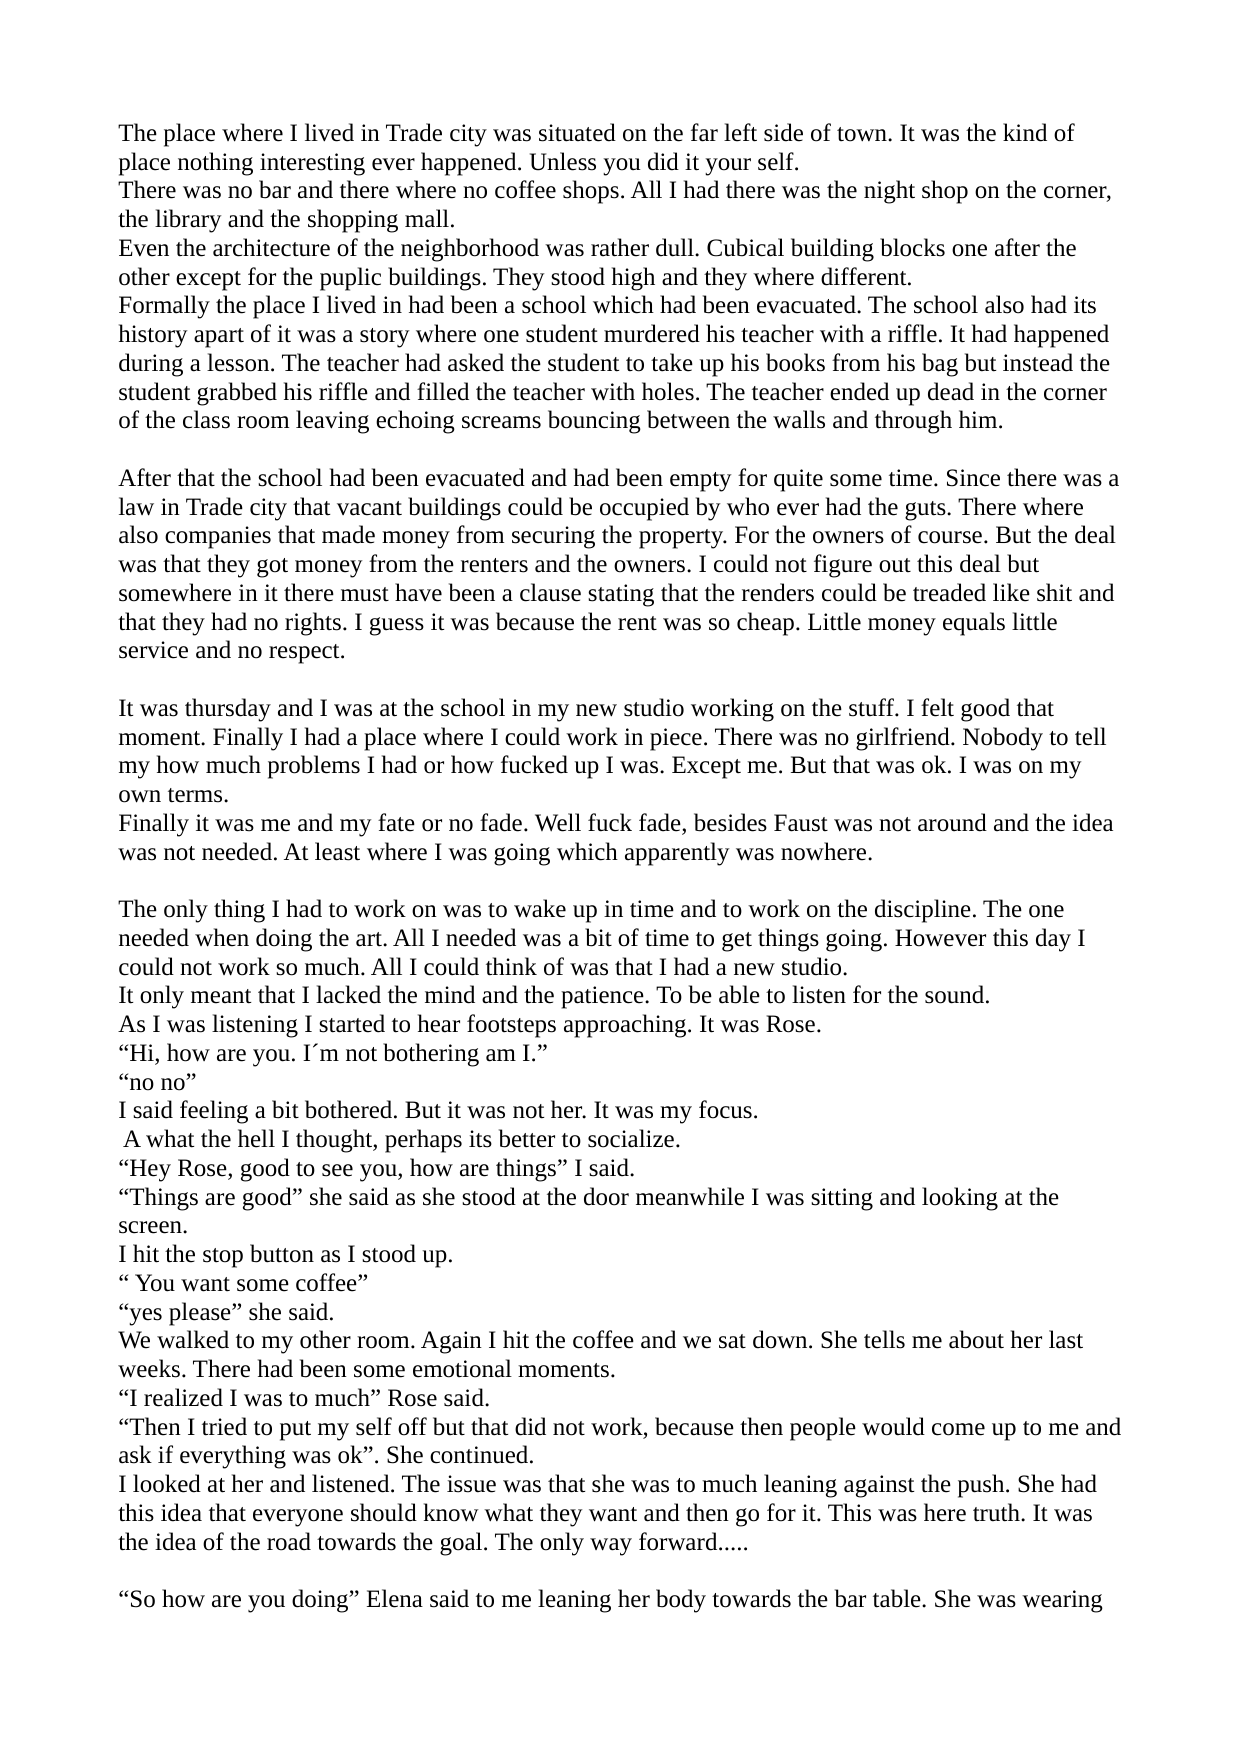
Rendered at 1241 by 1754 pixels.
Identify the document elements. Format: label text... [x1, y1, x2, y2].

text The place where I lived in Trade city was situated on the far left side of town. It was the kind of place nothing interesting ever happened. Unless you did it your self. [118, 118, 1122, 176]
text The only thing I had to work on was to wake up in time and to work on the discipline. The one needed when doing the art. All I needed was a bit of time to get things going. However this day I could not work so much. All I could think of was that I had a new studio. [118, 894, 1122, 981]
text Even the architecture of the neighborhood was rather dull. Cubical building blocks one after the other except for the puplic buildings. They stood high and they where different. [118, 233, 1122, 291]
text “So how are you doing” Elena said to me leaning her body towards the bar table. She was wearing [118, 1584, 1122, 1613]
text We walked to my other room. Again I hit the coffee and we sat down. She tells me about her last weeks. There had been some emotional moments. [118, 1326, 1122, 1383]
text “Then I tried to put my self off but that did not work, because then people would come up to me and ask if everything was ok”. She continued. [118, 1412, 1122, 1469]
text “I realized I was to much” Rose said. [118, 1383, 1122, 1412]
text Finally it was me and my fate or no fade. Well fuck fade, besides Faust was not around and the idea was not needed. At least where I was going which apparently was nowhere. [118, 808, 1122, 866]
text Formally the place I lived in had been a school which had been evacuated. The school also had its history apart of it was a story where one student murdered his teacher with a riffle. It had happened during a lesson. The teacher had asked the student to take up his books from his bag but instead the student grabbed his riffle and filled the teacher with holes. The teacher ended up dead in the corner of the class room leaving echoing screams bouncing between the walls and through him. [118, 291, 1122, 434]
text It was thursday and I was at the school in my new studio working on the stuff. I felt good that moment. Finally I had a place where I could work in piece. There was no girlfriend. Nobody to tell my how much problems I had or how fucked up I was. Except me. But that was ok. I was on my own terms. [118, 693, 1122, 808]
text “Hey Rose, good to see you, how are things” I said. [118, 1153, 1122, 1182]
text I looked at her and listened. The issue was that she was to much leaning against the push. She had this idea that everyone should know what they want and then go for it. This was here truth. It was the idea of the road towards the goal. The only way forward..... [118, 1469, 1122, 1556]
text “yes please” she said. [118, 1297, 1122, 1326]
text There was no bar and there where no coffee shops. All I had there was the night shop on the corner, the library and the shopping mall. [118, 176, 1122, 233]
text “Things are good” she said as she stood at the door meanwhile I was sitting and looking at the screen. [118, 1182, 1122, 1239]
text I said feeling a bit bothered. But it was not her. It was my focus. [118, 1096, 1122, 1124]
text “no no” [118, 1067, 1122, 1096]
text “Hi, how are you. I´m not bothering am I.” [118, 1038, 1122, 1067]
text A what the hell I thought, perhaps its better to socialize. [118, 1124, 1122, 1153]
text As I was listening I started to hear footsteps approaching. It was Rose. [118, 1009, 1122, 1038]
text After that the school had been evacuated and had been empty for quite some time. Since there was a law in Trade city that vacant buildings could be occupied by who ever had the guts. There where also companies that made money from securing the property. For the owners of course. But the deal was that they got money from the renters and the owners. I could not figure out this deal but somewhere in it there must have been a clause stating that the renders could be treaded like shit and that they had no rights. I guess it was because the rent was so cheap. Little money equals little service and no respect. [118, 463, 1122, 664]
text “ You want some coffee” [118, 1268, 1122, 1297]
text It only meant that I lacked the mind and the patience. To be able to listen for the sound. [118, 981, 1122, 1009]
text I hit the stop button as I stood up. [118, 1239, 1122, 1268]
